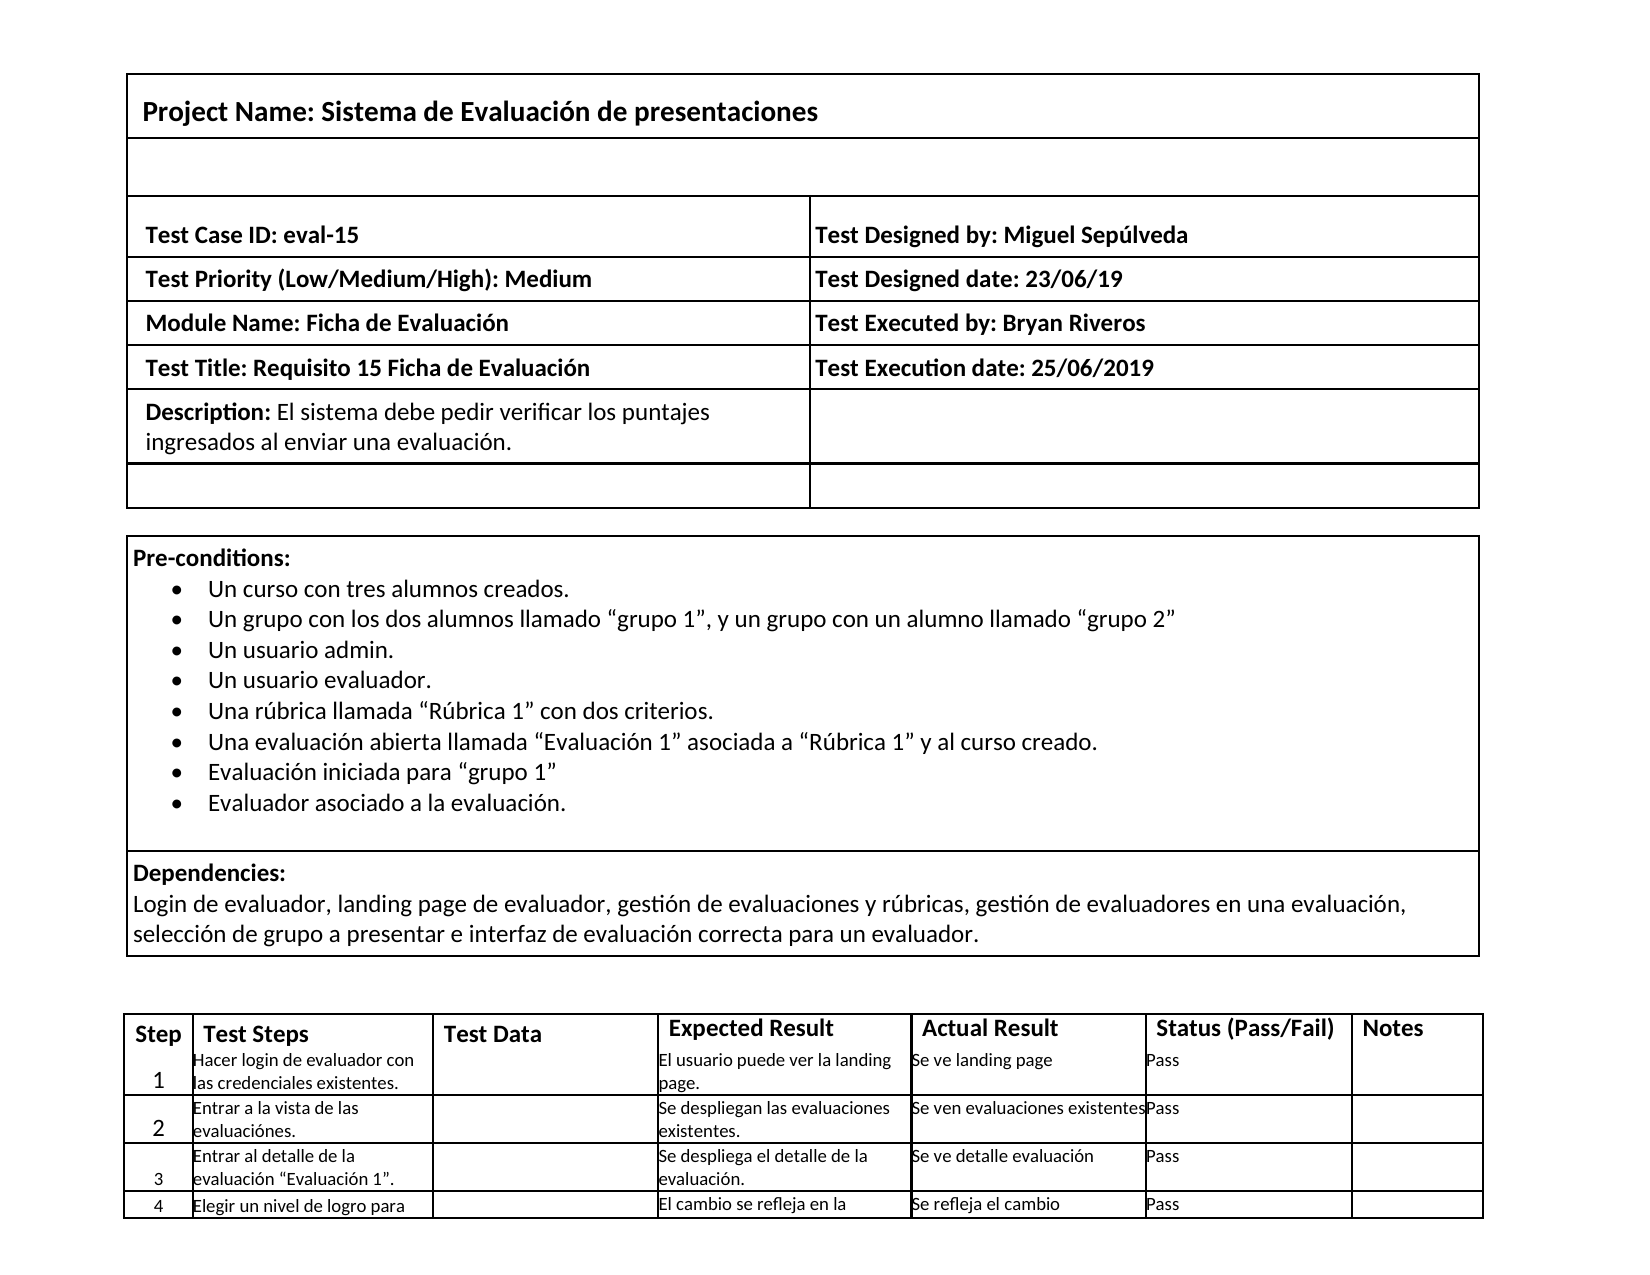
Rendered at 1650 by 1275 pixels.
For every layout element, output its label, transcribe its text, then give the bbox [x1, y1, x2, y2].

table_cell 2 [125, 1096, 192, 1142]
table_cell Test Designed by: Miguel Sepúlveda [811, 197, 1478, 256]
table_cell [1353, 1192, 1482, 1217]
table_header Project Name: Sistema de Evaluación de presentaciones [128, 75, 1478, 137]
table_cell [810, 509, 1479, 535]
table_cell Module Name: Ficha de Evaluación [128, 302, 809, 344]
table_cell Pass [1147, 1048, 1351, 1094]
table_cell Pre-conditions: Un curso con tres alumnos creados. Un grupo con los dos alumnos llamado “grupo 1”, y un grupo con un alumno llamado “grupo 2” Un usuario admin. Un usuario evaluador. Una rúbrica llamada “Rúbrica 1” con dos criterios. Una evaluación abierta llamada “Evaluación 1” asociada a “Rúbrica 1” y al curso creado. Evaluación iniciada para “grupo 1” Evaluador asociado a la evaluación. [128, 537, 1478, 849]
table_cell Se despliegan las evaluaciones existentes. [659, 1096, 910, 1142]
table_cell [1353, 1096, 1482, 1142]
table_cell Test Priority (Low/Medium/High): Medium [128, 258, 809, 300]
table_cell Pass [1147, 1144, 1351, 1189]
table_cell [1353, 1144, 1482, 1189]
table_cell Entrar al detalle de la evaluación “Evaluación 1”. [194, 1144, 432, 1189]
table_cell Se ven evaluaciones existentes [913, 1096, 1145, 1142]
table_cell [128, 465, 809, 507]
table_cell El usuario puede ver la landing page. [659, 1048, 910, 1094]
table_cell [811, 390, 1478, 462]
table_cell El cambio se refleja en la [659, 1192, 910, 1217]
table_cell [434, 1192, 657, 1217]
table_cell Test Title: Requisito 15 Ficha de Evaluación [128, 346, 809, 388]
table_header Expected Result [659, 1015, 910, 1048]
table_cell Pass [1147, 1096, 1351, 1142]
table_cell Test Executed by: Bryan Riveros [811, 302, 1478, 344]
table_cell [434, 1144, 657, 1189]
table_cell [434, 1048, 657, 1094]
table_cell Se ve landing page [913, 1048, 1145, 1094]
table_cell Test Case ID: eval-15 [128, 197, 809, 256]
table_cell [434, 1096, 657, 1142]
table_cell Dependencies: Login de evaluador, landing page de evaluador, gestión de evaluaciones y rúbricas, gestión de evaluadores en una evaluación, selección de grupo a presentar e interfaz de evaluación correcta para un evaluador. [128, 852, 1478, 955]
table_cell [811, 465, 1478, 507]
table_header Notes [1353, 1015, 1482, 1048]
table_cell Se despliega el detalle de la evaluación. [659, 1144, 910, 1189]
table_header Test Steps [194, 1015, 432, 1048]
table_cell 3 [125, 1144, 192, 1189]
table_cell [1353, 1048, 1482, 1094]
table_header Step [125, 1015, 192, 1048]
table_cell Se ve detalle evaluación [913, 1144, 1145, 1189]
table_cell Test Designed date: 23/06/19 [811, 258, 1478, 300]
table_header Test Data [434, 1015, 657, 1048]
table_cell 4 [125, 1192, 192, 1217]
table_cell [127, 509, 809, 535]
table_cell Elegir un nivel de logro para [194, 1192, 432, 1217]
table_cell Se refleja el cambio [913, 1192, 1145, 1217]
table_cell Hacer login de evaluador con las credenciales existentes. [194, 1048, 432, 1094]
table_cell Pass [1147, 1192, 1351, 1217]
table_header Status (Pass/Fail) [1147, 1015, 1351, 1048]
table_cell Description: El sistema debe pedir verificar los puntajes ingresados al enviar una evaluación. [128, 390, 809, 462]
table_header Actual Result [913, 1015, 1145, 1048]
table_cell 1 [125, 1048, 192, 1094]
table_cell [128, 139, 1478, 195]
table_cell Test Execution date: 25/06/2019 [811, 346, 1478, 388]
table_cell Entrar a la vista de las evaluaciónes. [194, 1096, 432, 1142]
